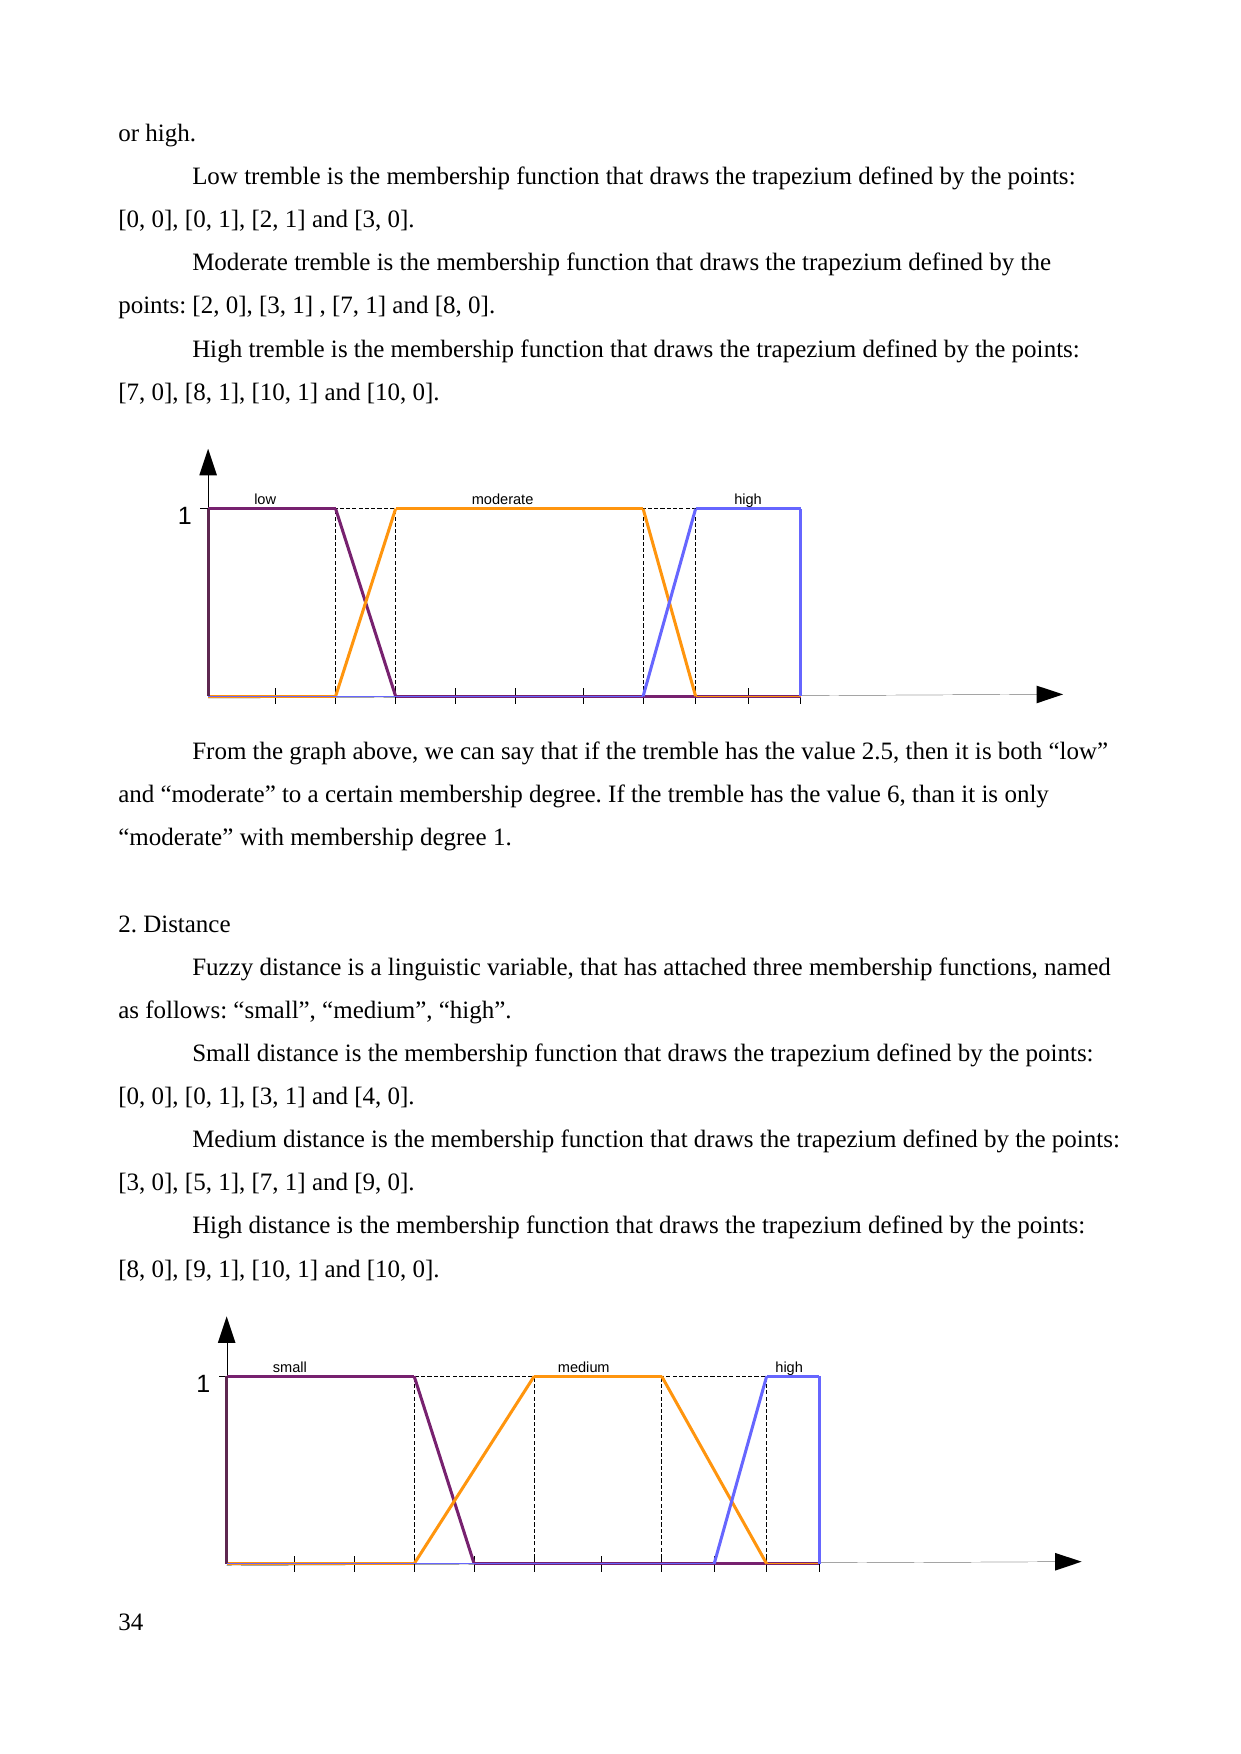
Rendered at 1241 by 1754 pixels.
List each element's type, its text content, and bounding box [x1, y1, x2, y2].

text Low tremble is the membership function that draws the trapezium defined by the points: [118, 161, 1122, 190]
text Medium distance is the membership function that draws the trapezium defined by the points: [118, 1124, 1122, 1153]
text Fuzzy distance is a linguistic variable, that has attached three membership functions, named as follows: “small”, “medium”, “high”. [118, 952, 1122, 1024]
text [0, 0], [0, 1], [3, 1] and [4, 0]. [118, 1081, 1122, 1110]
text High distance is the membership function that draws the trapezium defined by the points: [118, 1211, 1122, 1239]
text High tremble is the membership function that draws the trapezium defined by the points: [118, 334, 1122, 362]
text From the graph above, we can say that if the tremble has the value 2.5, then it is both “low” and “moderate” to a certain membership degree. If the tremble has the value 6, than it is only “moderate” with membership degree 1. [118, 736, 1122, 851]
text Small distance is the membership function that draws the trapezium defined by the points: [118, 1038, 1122, 1067]
text [3, 0], [5, 1], [7, 1] and [9, 0]. [118, 1167, 1122, 1196]
text [8, 0], [9, 1], [10, 1] and [10, 0]. [118, 1254, 1122, 1282]
text [7, 0], [8, 1], [10, 1] and [10, 0]. [118, 377, 1122, 406]
text [0, 0], [0, 1], [2, 1] and [3, 0]. [118, 204, 1122, 233]
text 2. Distance [118, 909, 1122, 937]
text or high. [118, 118, 1122, 147]
text Moderate tremble is the membership function that draws the trapezium defined by the points: [2, 0], [3, 1] , [7, 1] and [8, 0]. [118, 247, 1122, 319]
